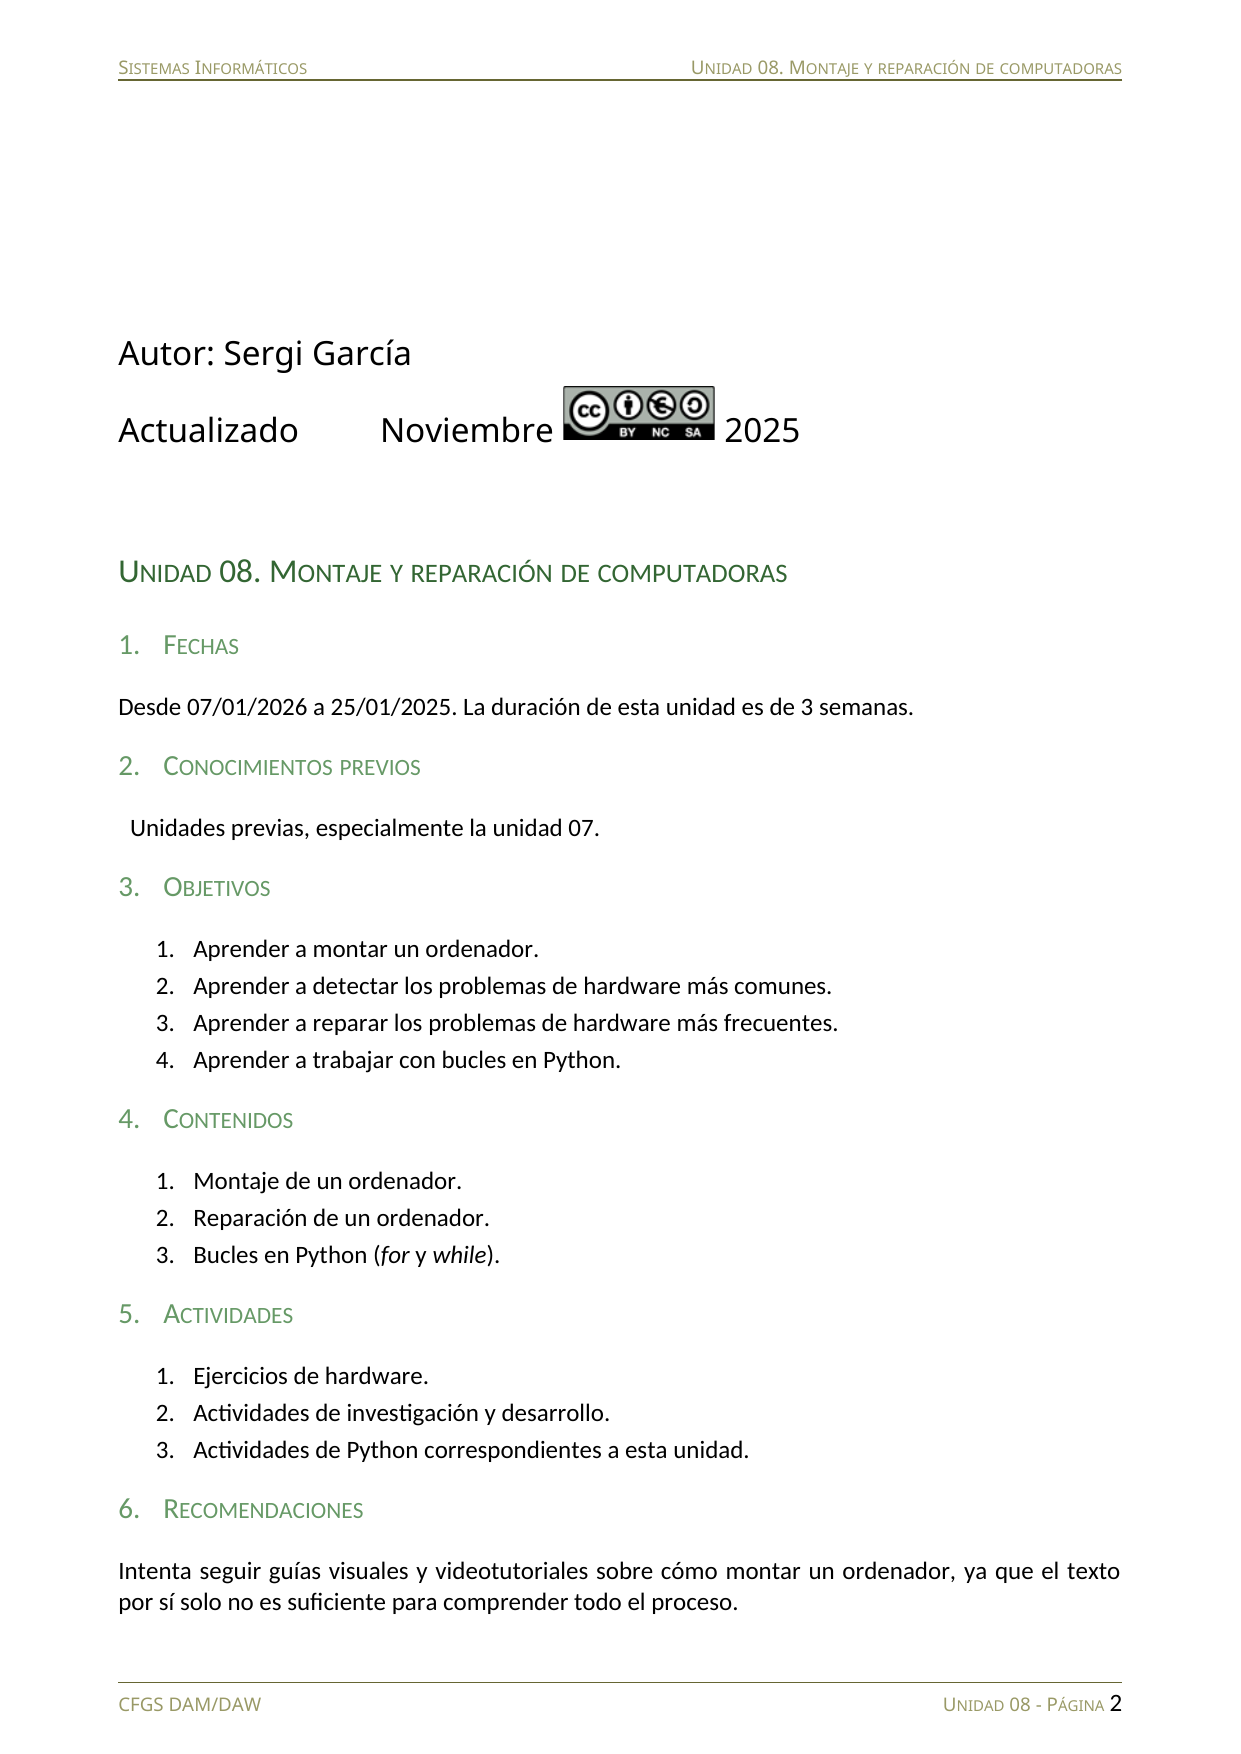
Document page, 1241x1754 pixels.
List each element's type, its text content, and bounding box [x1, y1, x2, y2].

list Ejercicios de hardware. [156, 1361, 1122, 1391]
list Aprender a trabajar con bucles en Python. [156, 1044, 1122, 1075]
subtitle Objetivos [118, 868, 1122, 903]
list Bucles en Python (for y while). [156, 1239, 1122, 1270]
picture [563, 386, 715, 440]
subtitle Actividades [118, 1295, 1122, 1330]
list Montaje de un ordenador. [156, 1166, 1122, 1196]
text Desde 07/01/2026 a 25/01/2025. La duración de esta unidad es de 3 semanas. [118, 691, 1122, 722]
text Intenta seguir guías visuales y videotutoriales sobre cómo montar un ordenador, ya que el texto por sí solo no es suficiente para comprender todo el proceso. [118, 1556, 1122, 1617]
text Actualizado Noviembre 2025 [118, 407, 1122, 453]
list Aprender a reparar los problemas de hardware más frecuentes. [156, 1007, 1122, 1038]
subtitle Conocimientos previos [118, 747, 1122, 782]
list Actividades de Python correspondientes a esta unidad. [156, 1434, 1122, 1465]
text Unidad 08. Montaje y reparación de computadoras [118, 550, 1122, 591]
list Actividades de investigación y desarrollo. [156, 1397, 1122, 1428]
list Reparación de un ordenador. [156, 1202, 1122, 1233]
subtitle Contenidos [118, 1100, 1122, 1135]
list Aprender a montar un ordenador. [156, 933, 1122, 964]
subtitle Fechas [118, 626, 1122, 661]
text Unidades previas, especialmente la unidad 07. [118, 812, 1122, 843]
text Autor: Sergi García [118, 329, 1122, 375]
subtitle Recomendaciones [118, 1490, 1122, 1525]
list Aprender a detectar los problemas de hardware más comunes. [156, 971, 1122, 1001]
